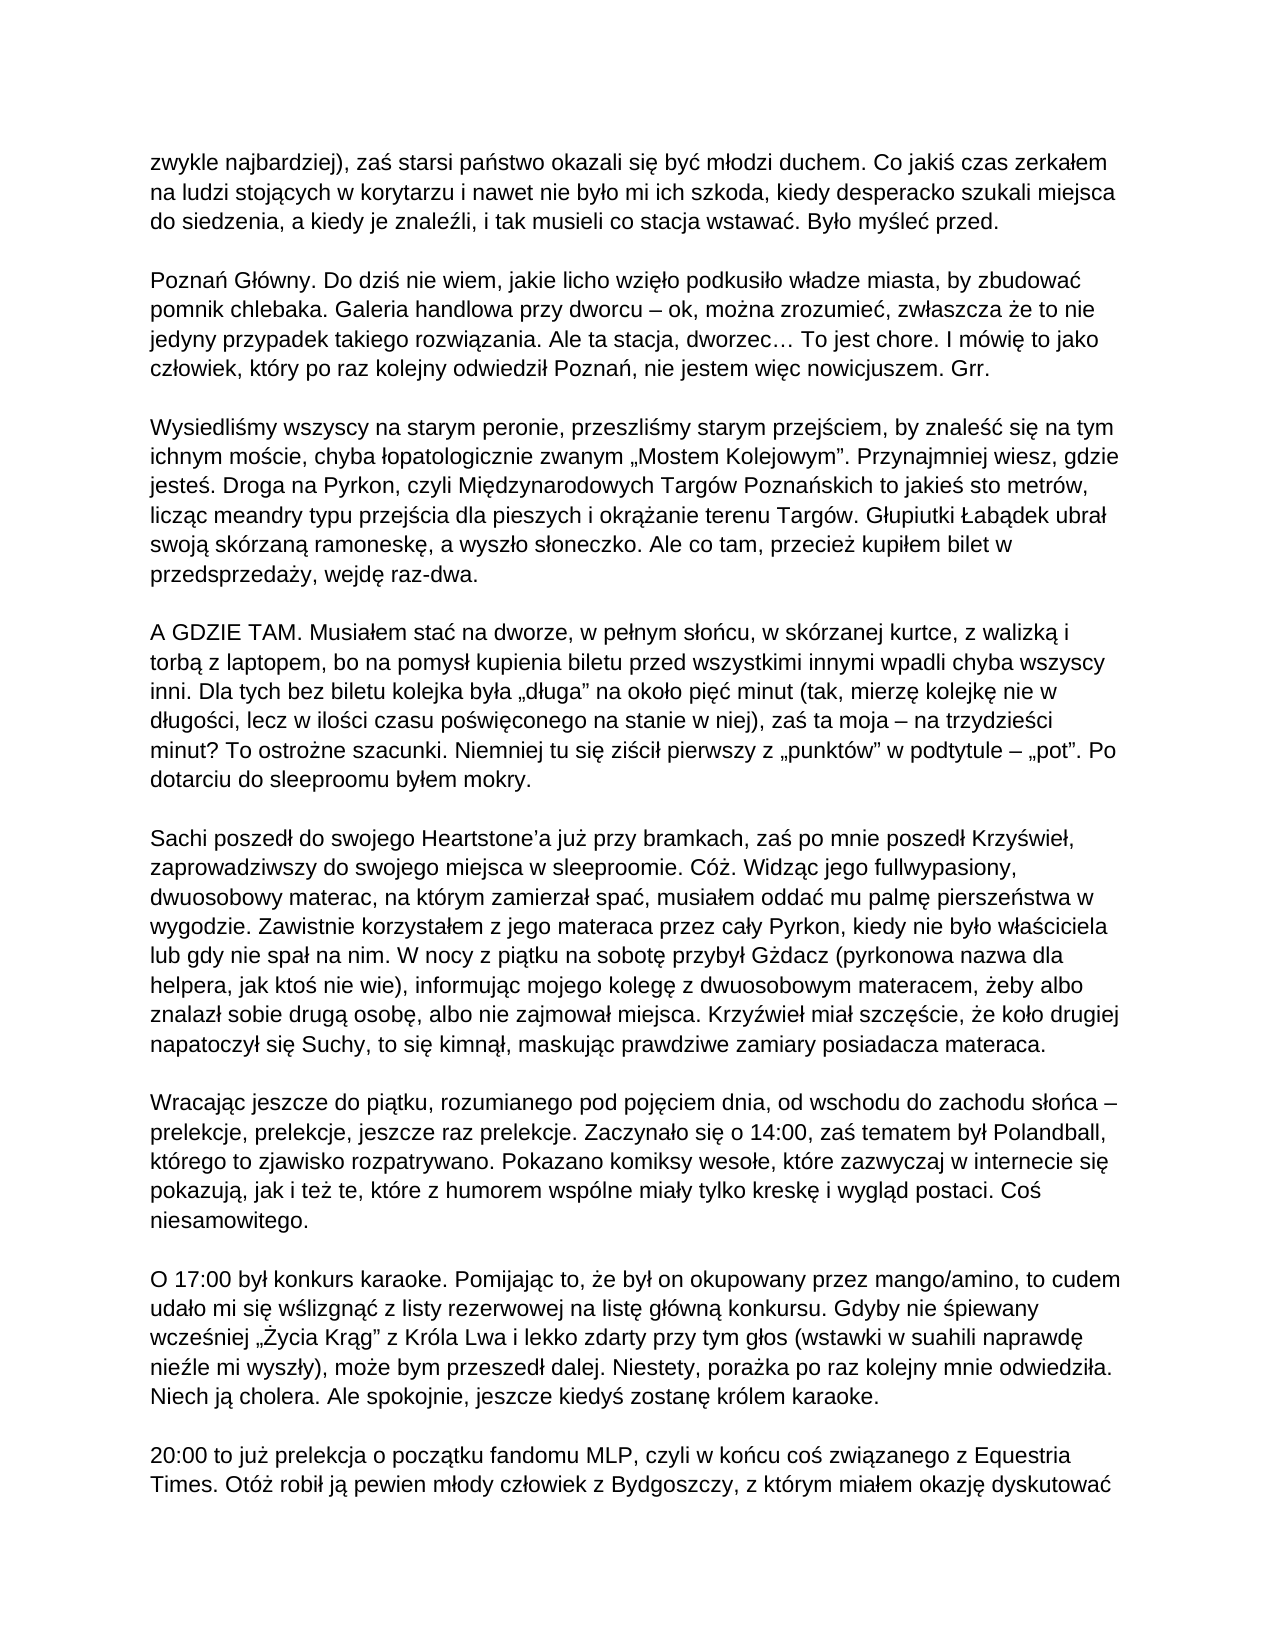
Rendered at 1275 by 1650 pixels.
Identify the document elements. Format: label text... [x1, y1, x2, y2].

text Wracając jeszcze do piątku, rozumianego pod pojęciem dnia, od wschodu do zachodu słońca – prelekcje, prelekcje, jeszcze raz prelekcje. Zaczynało się o 14:00, zaś tematem był Polandball, którego to zjawisko rozpatrywano. Pokazano komiksy wesołe, które zazwyczaj w internecie się pokazują, jak i też te, które z humorem wspólne miały tylko kreskę i wygląd postaci. Coś niesamowitego. [150, 1090, 1125, 1233]
text Sachi poszedł do swojego Heartstone’a już przy bramkach, zaś po mnie poszedł Krzyświeł, zaprowadziwszy do swojego miejsca w sleeproomie. Cóż. Widząc jego fullwypasiony, dwuosobowy materac, na którym zamierzał spać, musiałem oddać mu palmę pierszeństwa w wygodzie. Zawistnie korzystałem z jego materaca przez cały Pyrkon, kiedy nie było właściciela lub gdy nie spał na nim. W nocy z piątku na sobotę przybył Gżdacz (pyrkonowa nazwa dla helpera, jak ktoś nie wie), informując mojego kolegę z dwuosobowym materacem, żeby albo znalazł sobie drugą osobę, albo nie zajmował miejsca. Krzyźwieł miał szczęście, że koło drugiej napatoczył się Suchy, to się kimnął, maskując prawdziwe zamiary posiadacza materaca. [150, 826, 1125, 1057]
text 20:00 to już prelekcja o początku fandomu MLP, czyli w końcu coś związanego z Equestria Times. Otóż robił ją pewien młody człowiek z Bydgoszczy, z którym miałem okazję dyskutować [150, 1442, 1125, 1497]
text Poznań Główny. Do dziś nie wiem, jakie licho wzięło podkusiło władze miasta, by zbudować pomnik chlebaka. Galeria handlowa przy dworcu – ok, można zrozumieć, zwłaszcza że to nie jedyny przypadek takiego rozwiązania. Ale ta stacja, dworzec… To jest chore. I mówię to jako człowiek, który po raz kolejny odwiedził Poznań, nie jestem więc nowicjuszem. Grr. [150, 267, 1125, 381]
text zwykle najbardziej), zaś starsi państwo okazali się być młodzi duchem. Co jakiś czas zerkałem na ludzi stojących w korytarzu i nawet nie było mi ich szkoda, kiedy desperacko szukali miejsca do siedzenia, a kiedy je znaleźli, i tak musieli co stacja wstawać. Było myśleć przed. [150, 150, 1125, 234]
text A GDZIE TAM. Musiałem stać na dworze, w pełnym słońcu, w skórzanej kurtce, z walizką i torbą z laptopem, bo na pomysł kupienia biletu przed wszystkimi innymi wpadli chyba wszyscy inni. Dla tych bez biletu kolejka była „długa” na około pięć minut (tak, mierzę kolejkę nie w długości, lecz w ilości czasu poświęconego na stanie w niej), zaś ta moja – na trzydzieści minut? To ostrożne szacunki. Niemniej tu się ziścił pierwszy z „punktów” w podtytule – „pot”. Po dotarciu do sleeproomu byłem mokry. [150, 620, 1125, 792]
text Wysiedliśmy wszyscy na starym peronie, przeszliśmy starym przejściem, by znaleść się na tym ichnym moście, chyba łopatologicznie zwanym „Mostem Kolejowym”. Przynajmniej wiesz, gdzie jesteś. Droga na Pyrkon, czyli Międzynarodowych Targów Poznańskich to jakieś sto metrów, licząc meandry typu przejścia dla pieszych i okrążanie terenu Targów. Głupiutki Łabądek ubrał swoją skórzaną ramoneskę, a wyszło słoneczko. Ale co tam, przecież kupiłem bilet w przedsprzedaży, wejdę raz-dwa. [150, 414, 1125, 587]
text O 17:00 był konkurs karaoke. Pomijając to, że był on okupowany przez mango/amino, to cudem udało mi się wślizgnąć z listy rezerwowej na listę główną konkursu. Gdyby nie śpiewany wcześniej „Życia Krąg” z Króla Lwa i lekko zdarty przy tym głos (wstawki w suahili naprawdę nieźle mi wyszły), może bym przeszedł dalej. Niestety, porażka po raz kolejny mnie odwiedziła. Niech ją cholera. Ale spokojnie, jeszcze kiedyś zostanę królem karaoke. [150, 1266, 1125, 1409]
